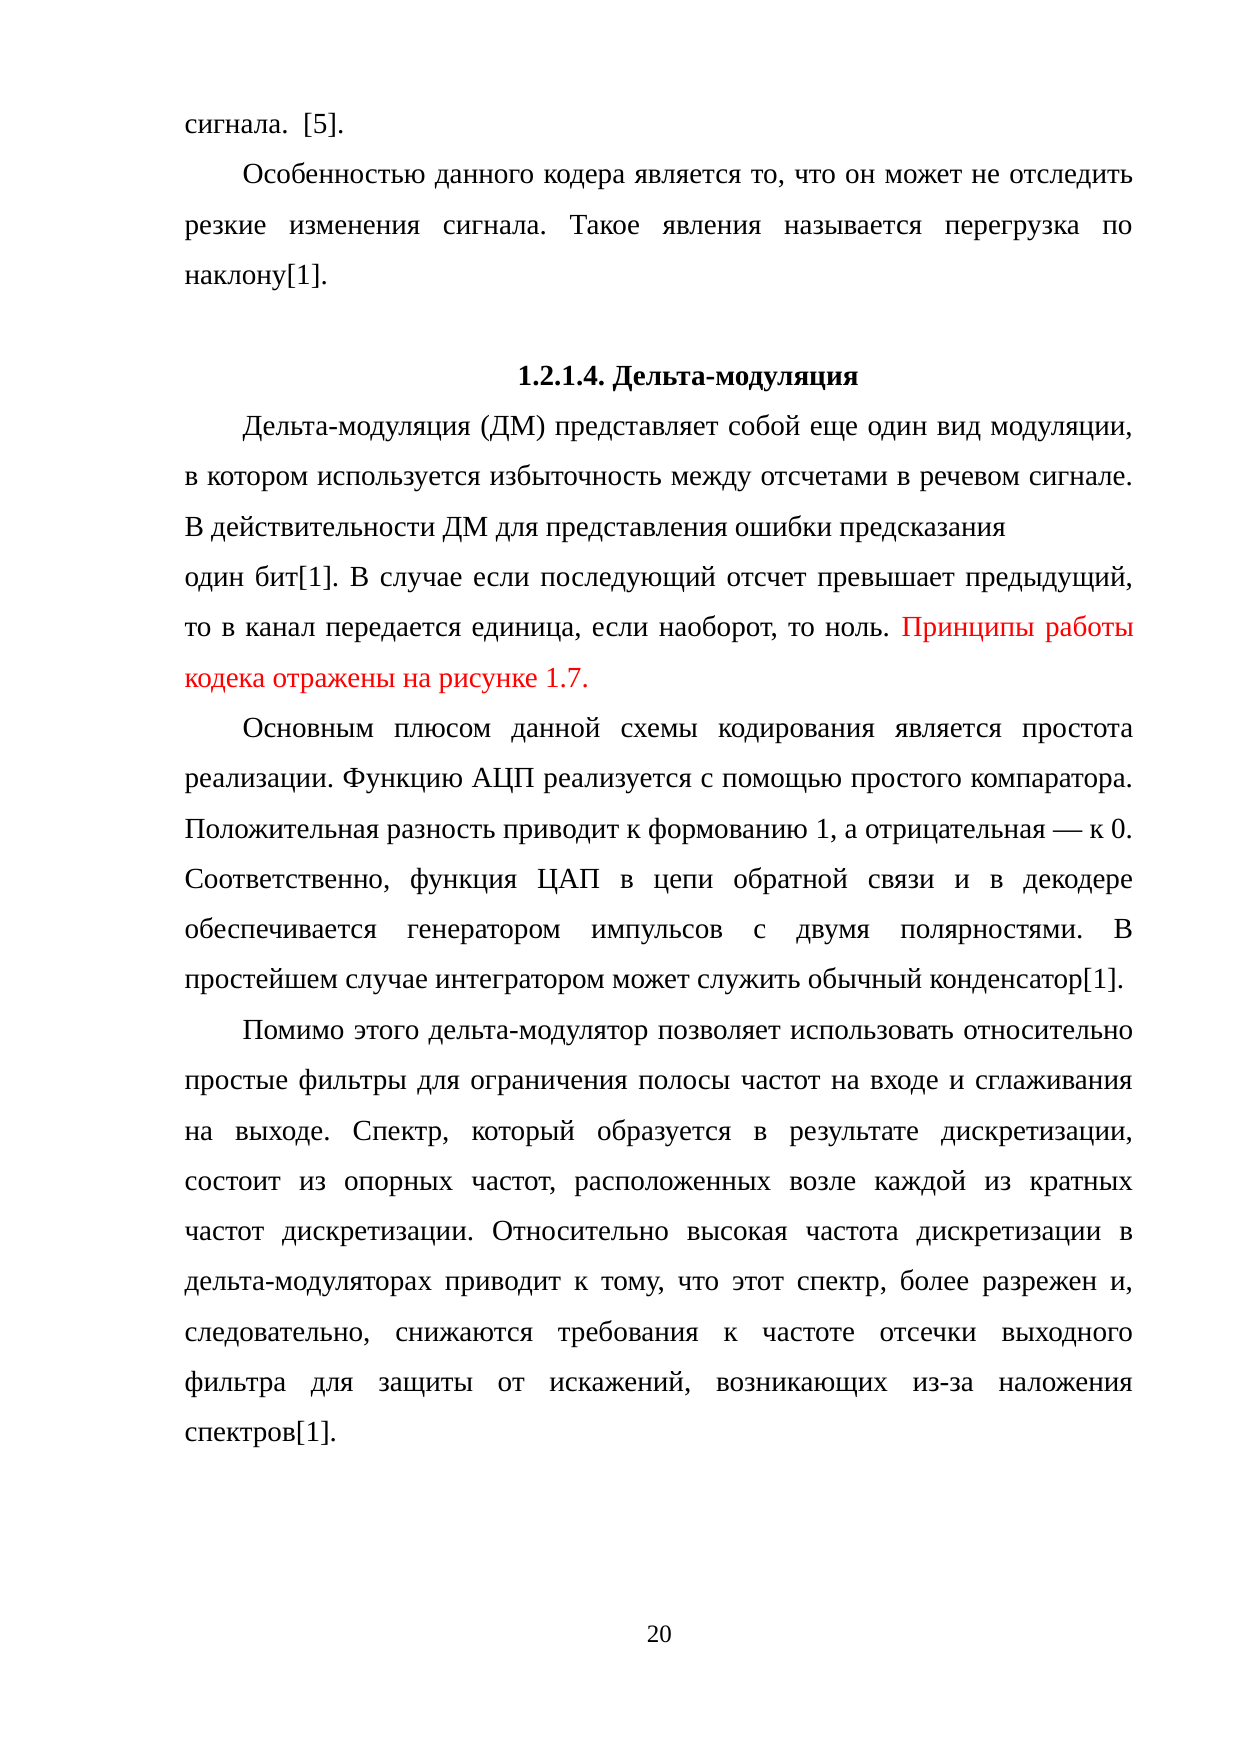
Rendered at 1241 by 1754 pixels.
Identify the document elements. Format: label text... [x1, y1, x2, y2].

text Особенностью данного кодера является то, что он может не отследить резкие изменения сигнала. Такое явления называется перегрузка по наклону[1]. [184, 157, 1134, 291]
text Помимо этого дельта-модулятор позволяет использовать относительно простые фильтры для ограничения полосы частот на входе и сглаживания на выходе. Спектр, который образуется в результате дискретизации, состоит из опорных частот, расположенных возле каждой из кратных частот дискретизации. Относительно высокая частота дискретизации в дельта-модуляторах приводит к тому, что этот спектр, более разрежен и, следовательно, снижаются требования к частоте отсечки выходного фильтра для защиты от искажений, возникающих из-за наложения спектров[1]. [184, 1012, 1134, 1448]
text 1.2.1.4. Дельта-модуляция [184, 358, 1134, 391]
text Основным плюсом данной схемы кодирования является простота реализации. Функцию АЦП реализуется с помощью простого компаратора. Положительная разность приводит к формованию 1, а отрицательная — к 0. Соответственно, функция ЦАП в цепи обратной связи и в декодере обеспечивается генератором импульсов с двумя полярностями. В простейшем случае интегратором может служить обычный конденсатор[1]. [184, 710, 1134, 995]
text Дельта-модуляция (ДМ) представляет собой еще один вид модуляции, в котором используется избыточность между отсчетами в речевом сигнале. В действительности ДМ для представления ошибки предсказания [184, 408, 1134, 542]
text один бит[1]. В случае если последующий отсчет превышает предыдущий, то в канал передается единица, если наоборот, то ноль. Принципы работы кодека отражены на рисунке 1.7. [184, 559, 1134, 693]
text сигнала. [5]. [184, 106, 1134, 140]
